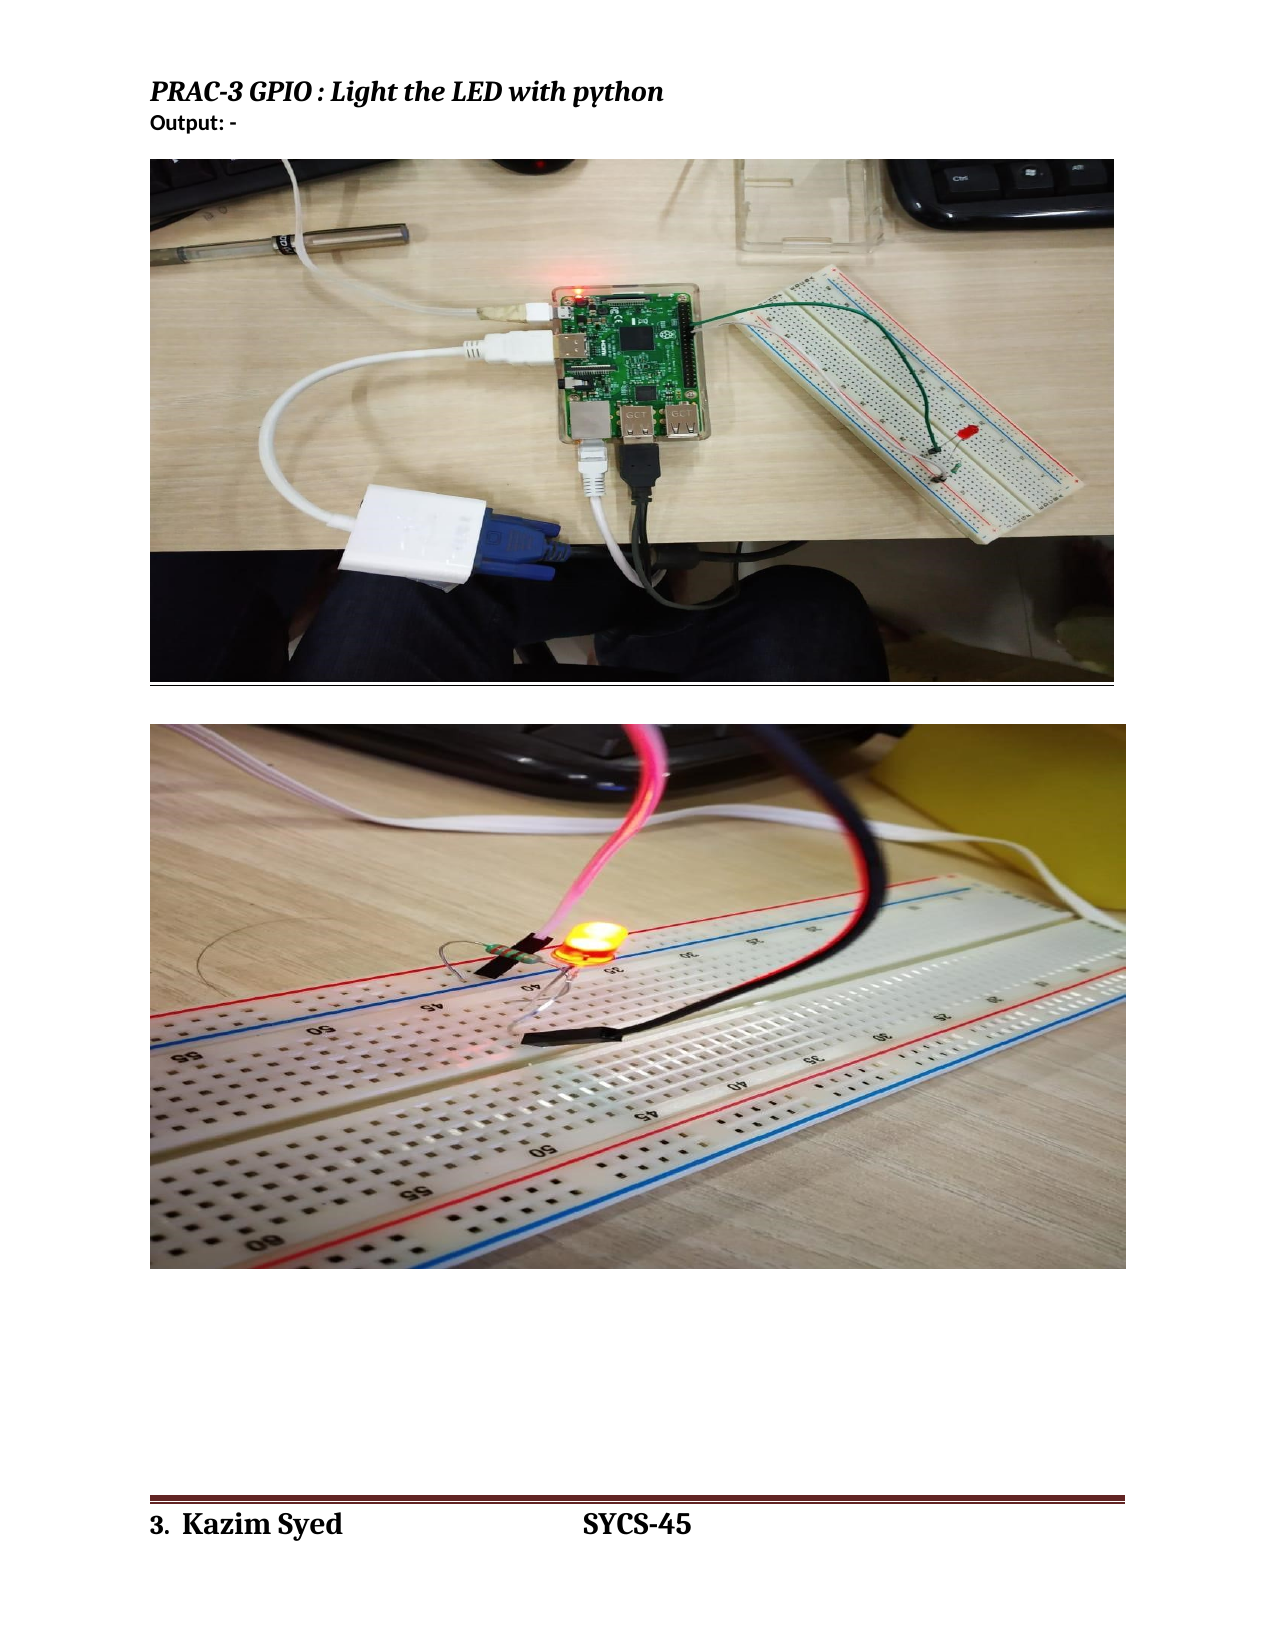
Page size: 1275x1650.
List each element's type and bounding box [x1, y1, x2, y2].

picture [150, 724, 1126, 1269]
picture [150, 159, 1114, 682]
